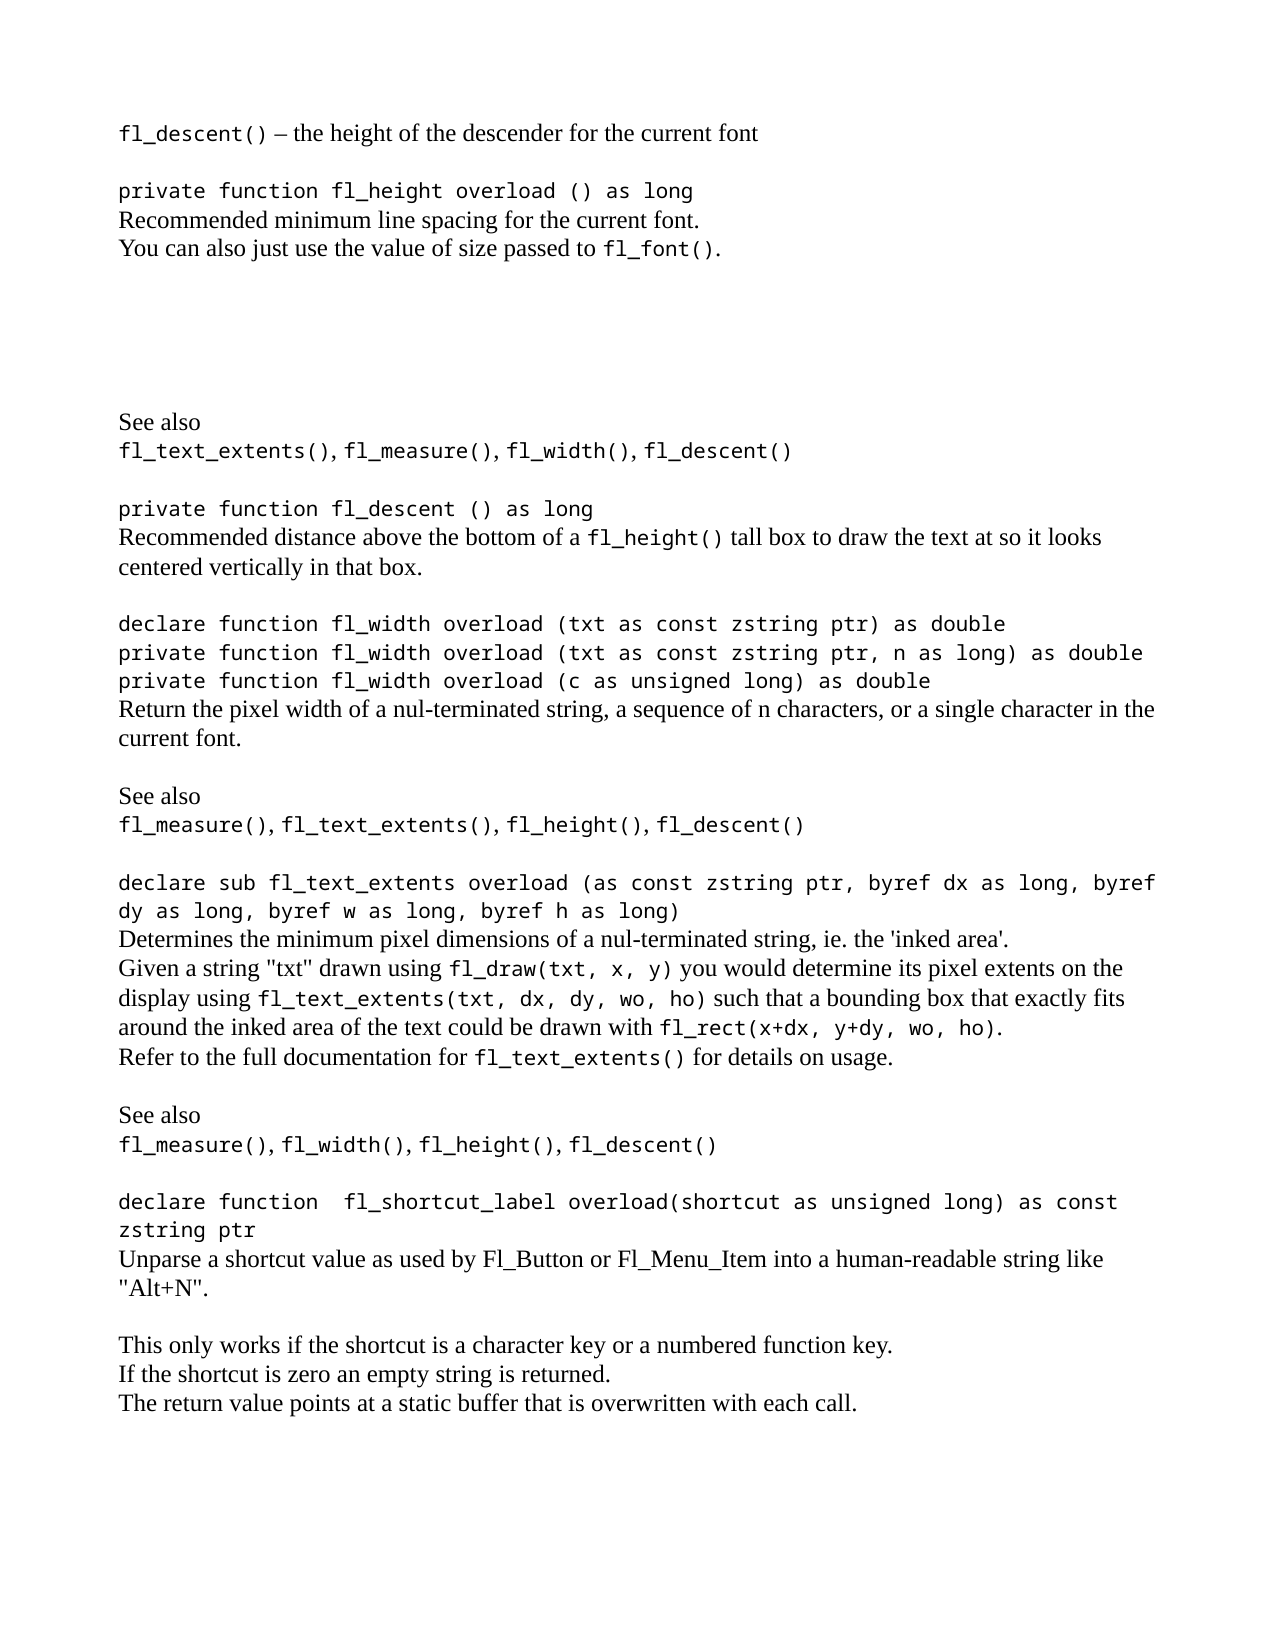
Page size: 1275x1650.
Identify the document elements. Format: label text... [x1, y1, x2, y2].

text Determines the minimum pixel dimensions of a nul-terminated string, ie. the 'inked area'. [118, 924, 1157, 953]
text Unparse a shortcut value as used by Fl_Button or Fl_Menu_Item into a human-readable string like "Alt+N". [118, 1244, 1157, 1301]
text declare sub fl_text_extents overload (as const zstring ptr, byref dx as long, byref dy as long, byref w as long, byref h as long) [118, 868, 1157, 924]
text This only works if the shortcut is a character key or a numbered function key. [118, 1330, 1157, 1359]
text Recommended minimum line spacing for the current font. [118, 205, 1157, 233]
text fl_text_extents(), fl_measure(), fl_width(), fl_descent() [118, 436, 1157, 465]
text fl_descent() – the height of the descender for the current font [118, 118, 1157, 148]
text Return the pixel width of a nul-terminated string, a sequence of n characters, or a single character in the [118, 694, 1157, 723]
text private function fl_width overload (txt as const zstring ptr, n as long) as double [118, 638, 1157, 666]
text declare function fl_width overload (txt as const zstring ptr) as double [118, 609, 1157, 638]
text The return value points at a static buffer that is overwritten with each call. [118, 1388, 1157, 1416]
text You can also just use the value of size passed to fl_font(). [118, 233, 1157, 263]
text private function fl_width overload (c as unsigned long) as double [118, 666, 1157, 694]
text See also [118, 781, 1157, 809]
text declare function fl_shortcut_label overload(shortcut as unsigned long) as const zstring ptr [118, 1187, 1157, 1244]
text private function fl_descent () as long [118, 494, 1157, 522]
text current font. [118, 723, 1157, 752]
text fl_measure(), fl_text_extents(), fl_height(), fl_descent() [118, 809, 1157, 839]
text Given a string "txt" drawn using fl_draw(txt, x, y) you would determine its pixel extents on the display using fl_text_extents(txt, dx, dy, wo, ho) such that a bounding box that exactly fits around the inked area of the text could be drawn with fl_rect(x+dx, y+dy, wo, ho). [118, 953, 1157, 1042]
text If the shortcut is zero an empty string is returned. [118, 1359, 1157, 1388]
text fl_measure(), fl_width(), fl_height(), fl_descent() [118, 1129, 1157, 1158]
text Refer to the full documentation for fl_text_extents() for details on usage. [118, 1042, 1157, 1071]
text private function fl_height overload () as long [118, 176, 1157, 205]
text See also [118, 1100, 1157, 1129]
text Recommended distance above the bottom of a fl_height() tall box to draw the text at so it looks centered vertically in that box. [118, 522, 1157, 580]
text See also [118, 407, 1157, 436]
